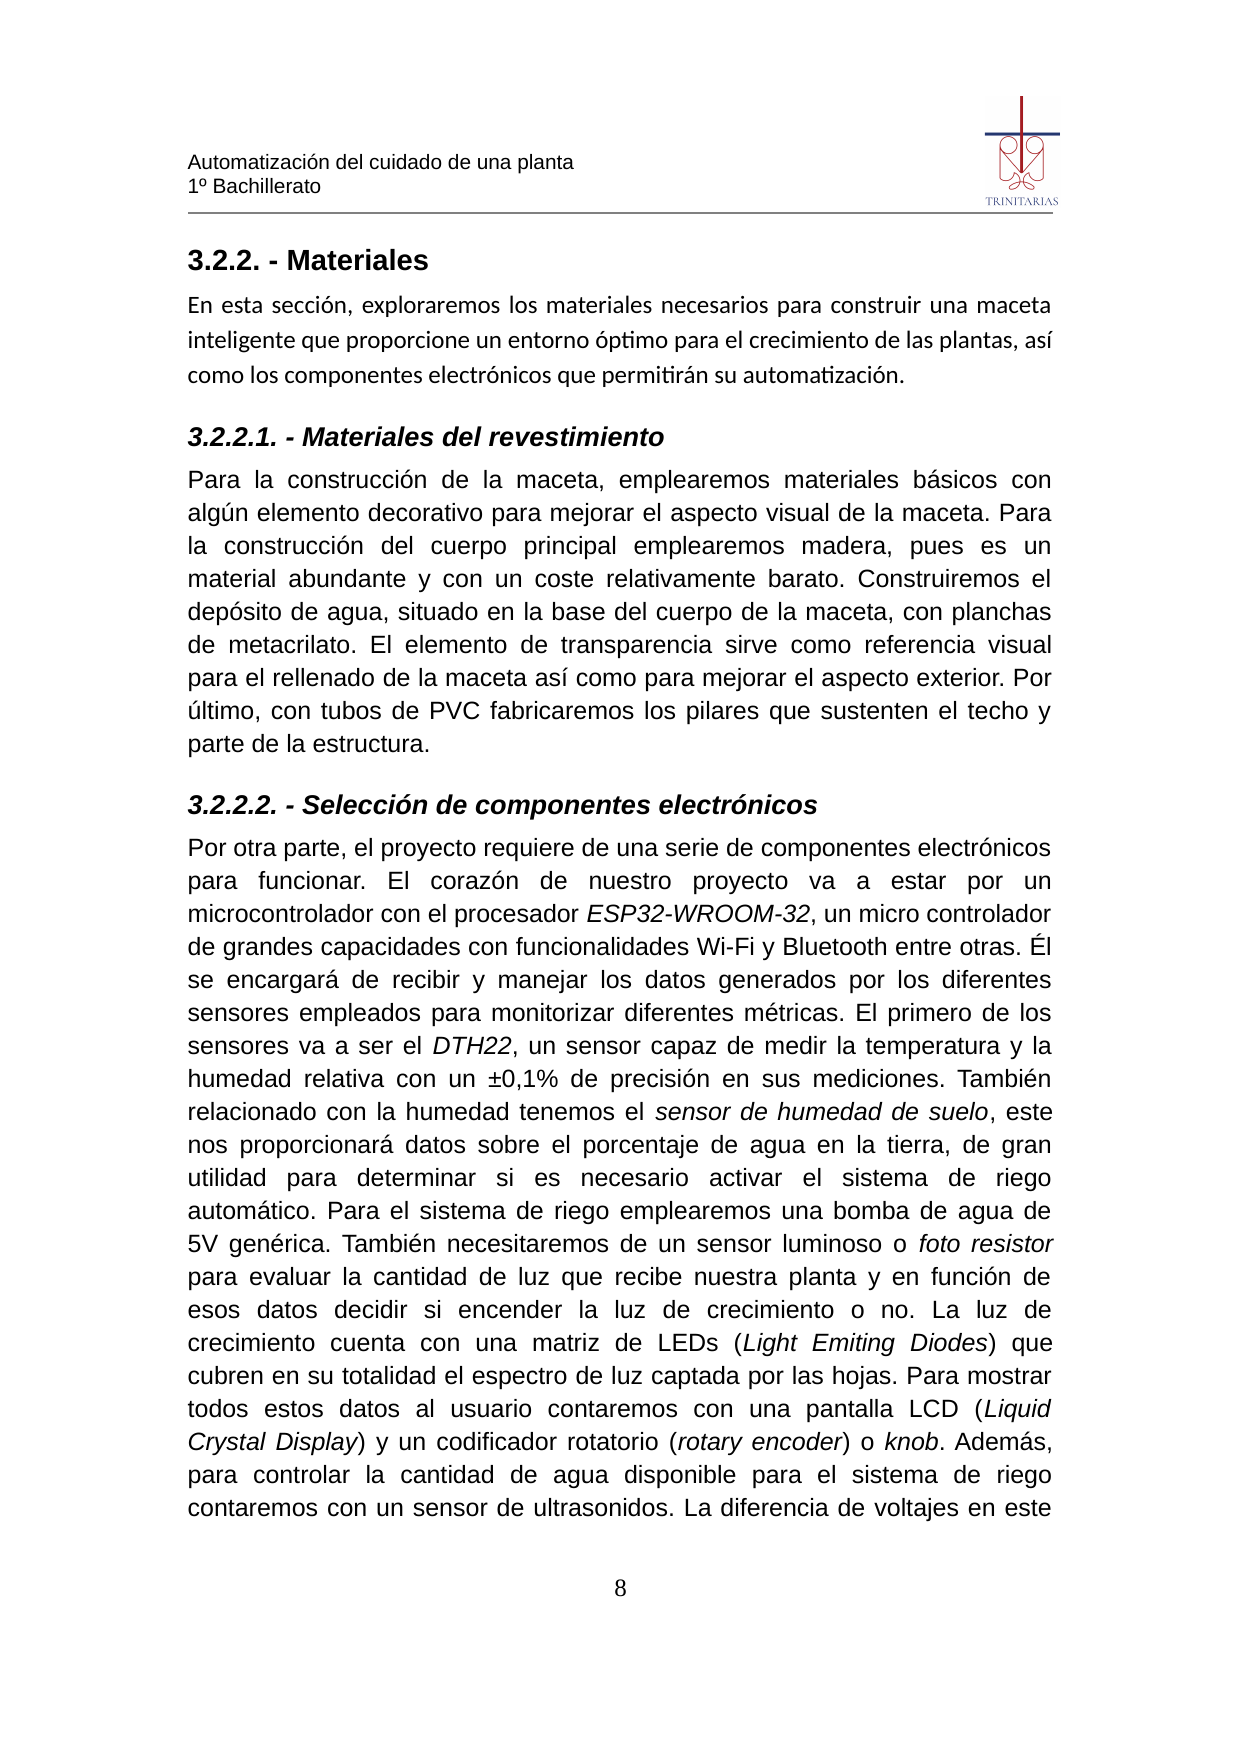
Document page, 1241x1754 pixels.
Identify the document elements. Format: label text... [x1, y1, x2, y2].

text Para la construcción de la maceta, emplearemos materiales básicos con algún elemento decorativo para mejorar el aspecto visual de la maceta. Para la construcción del cuerpo principal emplearemos madera, pues es un material abundante y con un coste relativamente barato. Construiremos el depósito de agua, situado en la base del cuerpo de la maceta, con planchas de metacrilato. El elemento de transparencia sirve como referencia visual para el rellenado de la maceta así como para mejorar el aspecto exterior. Por último, con tubos de PVC fabricaremos los pilares que sustenten el techo y parte de la estructura. [187, 464, 1053, 757]
subtitle Selección de componentes electrónicos [187, 789, 1053, 820]
text En esta sección, exploraremos los materiales necesarios para construir una maceta inteligente que proporcione un entorno óptimo para el crecimiento de las plantas, así como los componentes electrónicos que permitirán su automatización. [187, 289, 1053, 389]
text Por otra parte, el proyecto requiere de una serie de componentes electrónicos para funcionar. El corazón de nuestro proyecto va a estar por un microcontrolador con el procesador ESP32-WROOM-32, un micro controlador de grandes capacidades con funcionalidades Wi-Fi y Bluetooth entre otras. Él se encargará de recibir y manejar los datos generados por los diferentes sensores empleados para monitorizar diferentes métricas. El primero de los sensores va a ser el DTH22, un sensor capaz de medir la temperatura y la humedad relativa con un ±0,1% de precisión en sus mediciones. También relacionado con la humedad tenemos el sensor de humedad de suelo, este nos proporcionará datos sobre el porcentaje de agua en la tierra, de gran utilidad para determinar si es necesario activar el sistema de riego automático. Para el sistema de riego emplearemos una bomba de agua de 5V genérica. También necesitaremos de un sensor luminoso o foto resistor para evaluar la cantidad de luz que recibe nuestra planta y en función de esos datos decidir si encender la luz de crecimiento o no. La luz de crecimiento cuenta con una matriz de LEDs (Light Emiting Diodes) que cubren en su totalidad el espectro de luz captada por las hojas. Para mostrar todos estos datos al usuario contaremos con una pantalla LCD (Liquid Crystal Display) y un codificador rotatorio (rotary encoder) o knob. Además, para controlar la cantidad de agua disponible para el sistema de riego contaremos con un sensor de ultrasonidos. La diferencia de voltajes en este [187, 833, 1053, 1522]
subtitle Materiales [187, 243, 1053, 276]
picture [984, 96, 1061, 208]
subtitle Materiales del revestimiento [187, 421, 1053, 452]
